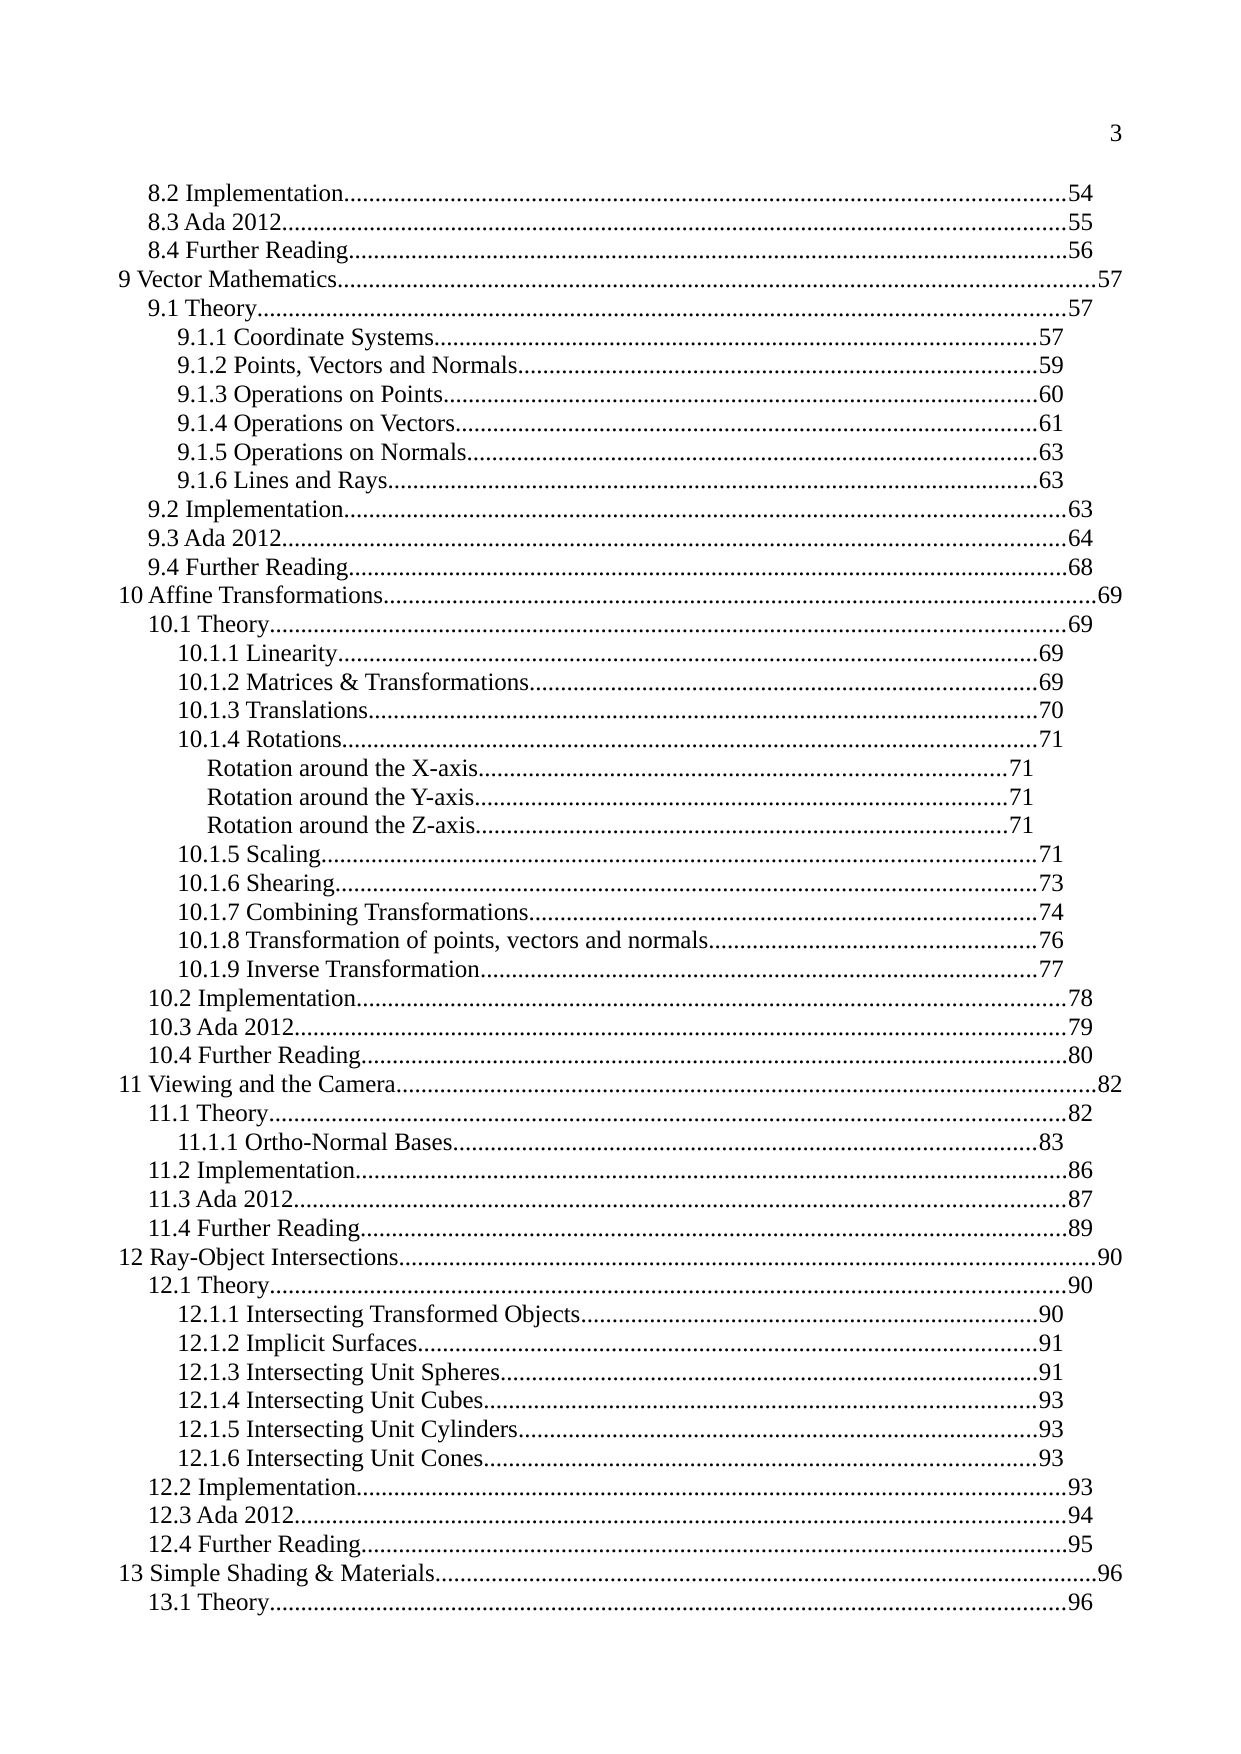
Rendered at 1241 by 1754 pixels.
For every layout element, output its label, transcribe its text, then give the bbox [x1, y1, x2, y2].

text 12.1.1 Intersecting Transformed Objects 90 [177, 1299, 1122, 1328]
text 12.2 Implementation 93 [148, 1472, 1122, 1501]
text 10.1.8 Transformation of points, vectors and normals 76 [177, 926, 1122, 954]
text 11.1 Theory 82 [148, 1098, 1122, 1127]
text 12.1.3 Intersecting Unit Spheres 91 [177, 1357, 1122, 1386]
text 10.1.6 Shearing 73 [177, 868, 1122, 897]
text 11.3 Ada 2012 87 [148, 1184, 1122, 1213]
text 10.1.5 Scaling 71 [177, 839, 1122, 868]
text 10.1.3 Translations 70 [177, 696, 1122, 724]
text 12 Ray-Object Intersections 90 [118, 1242, 1122, 1271]
text 13.1 Theory 96 [148, 1587, 1122, 1616]
text 10.2 Implementation 78 [148, 983, 1122, 1012]
text Rotation around the Y-axis 71 [207, 782, 1122, 811]
text 13 Simple Shading & Materials 96 [118, 1558, 1122, 1587]
text 11.2 Implementation 86 [148, 1156, 1122, 1184]
text 9.1.4 Operations on Vectors 61 [177, 408, 1122, 437]
text 9.4 Further Reading 68 [148, 552, 1122, 581]
text 10.3 Ada 2012 79 [148, 1012, 1122, 1041]
text 9.1.6 Lines and Rays 63 [177, 466, 1122, 494]
text 10.1.7 Combining Transformations 74 [177, 897, 1122, 926]
text 9.1.5 Operations on Normals 63 [177, 437, 1122, 466]
text 11.1.1 Ortho-Normal Bases 83 [177, 1127, 1122, 1156]
text 10 Affine Transformations 69 [118, 581, 1122, 609]
text 9 Vector Mathematics 57 [118, 264, 1122, 293]
text 9.1.2 Points, Vectors and Normals 59 [177, 351, 1122, 379]
text 10.1.9 Inverse Transformation 77 [177, 954, 1122, 983]
text 11 Viewing and the Camera 82 [118, 1069, 1122, 1098]
text 9.2 Implementation 63 [148, 494, 1122, 523]
text 12.1.2 Implicit Surfaces 91 [177, 1328, 1122, 1357]
text 9.3 Ada 2012 64 [148, 523, 1122, 552]
text 12.1.4 Intersecting Unit Cubes 93 [177, 1386, 1122, 1414]
text 12.1 Theory 90 [148, 1271, 1122, 1299]
text 10.1.4 Rotations 71 [177, 724, 1122, 753]
text 10.1 Theory 69 [148, 609, 1122, 638]
text 12.1.6 Intersecting Unit Cones 93 [177, 1443, 1122, 1472]
text 10.4 Further Reading 80 [148, 1041, 1122, 1069]
text 10.1.1 Linearity 69 [177, 638, 1122, 667]
text 12.3 Ada 2012 94 [148, 1501, 1122, 1529]
text 9.1.3 Operations on Points 60 [177, 379, 1122, 408]
text 8.2 Implementation 54 [148, 178, 1122, 207]
text 8.3 Ada 2012 55 [148, 207, 1122, 236]
text 9.1 Theory 57 [148, 293, 1122, 322]
text 11.4 Further Reading 89 [148, 1213, 1122, 1242]
text 10.1.2 Matrices & Transformations 69 [177, 667, 1122, 696]
text 8.4 Further Reading 56 [148, 236, 1122, 264]
text 12.4 Further Reading 95 [148, 1529, 1122, 1558]
text 12.1.5 Intersecting Unit Cylinders 93 [177, 1414, 1122, 1443]
text 9.1.1 Coordinate Systems 57 [177, 322, 1122, 351]
text Rotation around the Z-axis 71 [207, 811, 1122, 839]
text Rotation around the X-axis 71 [207, 753, 1122, 782]
